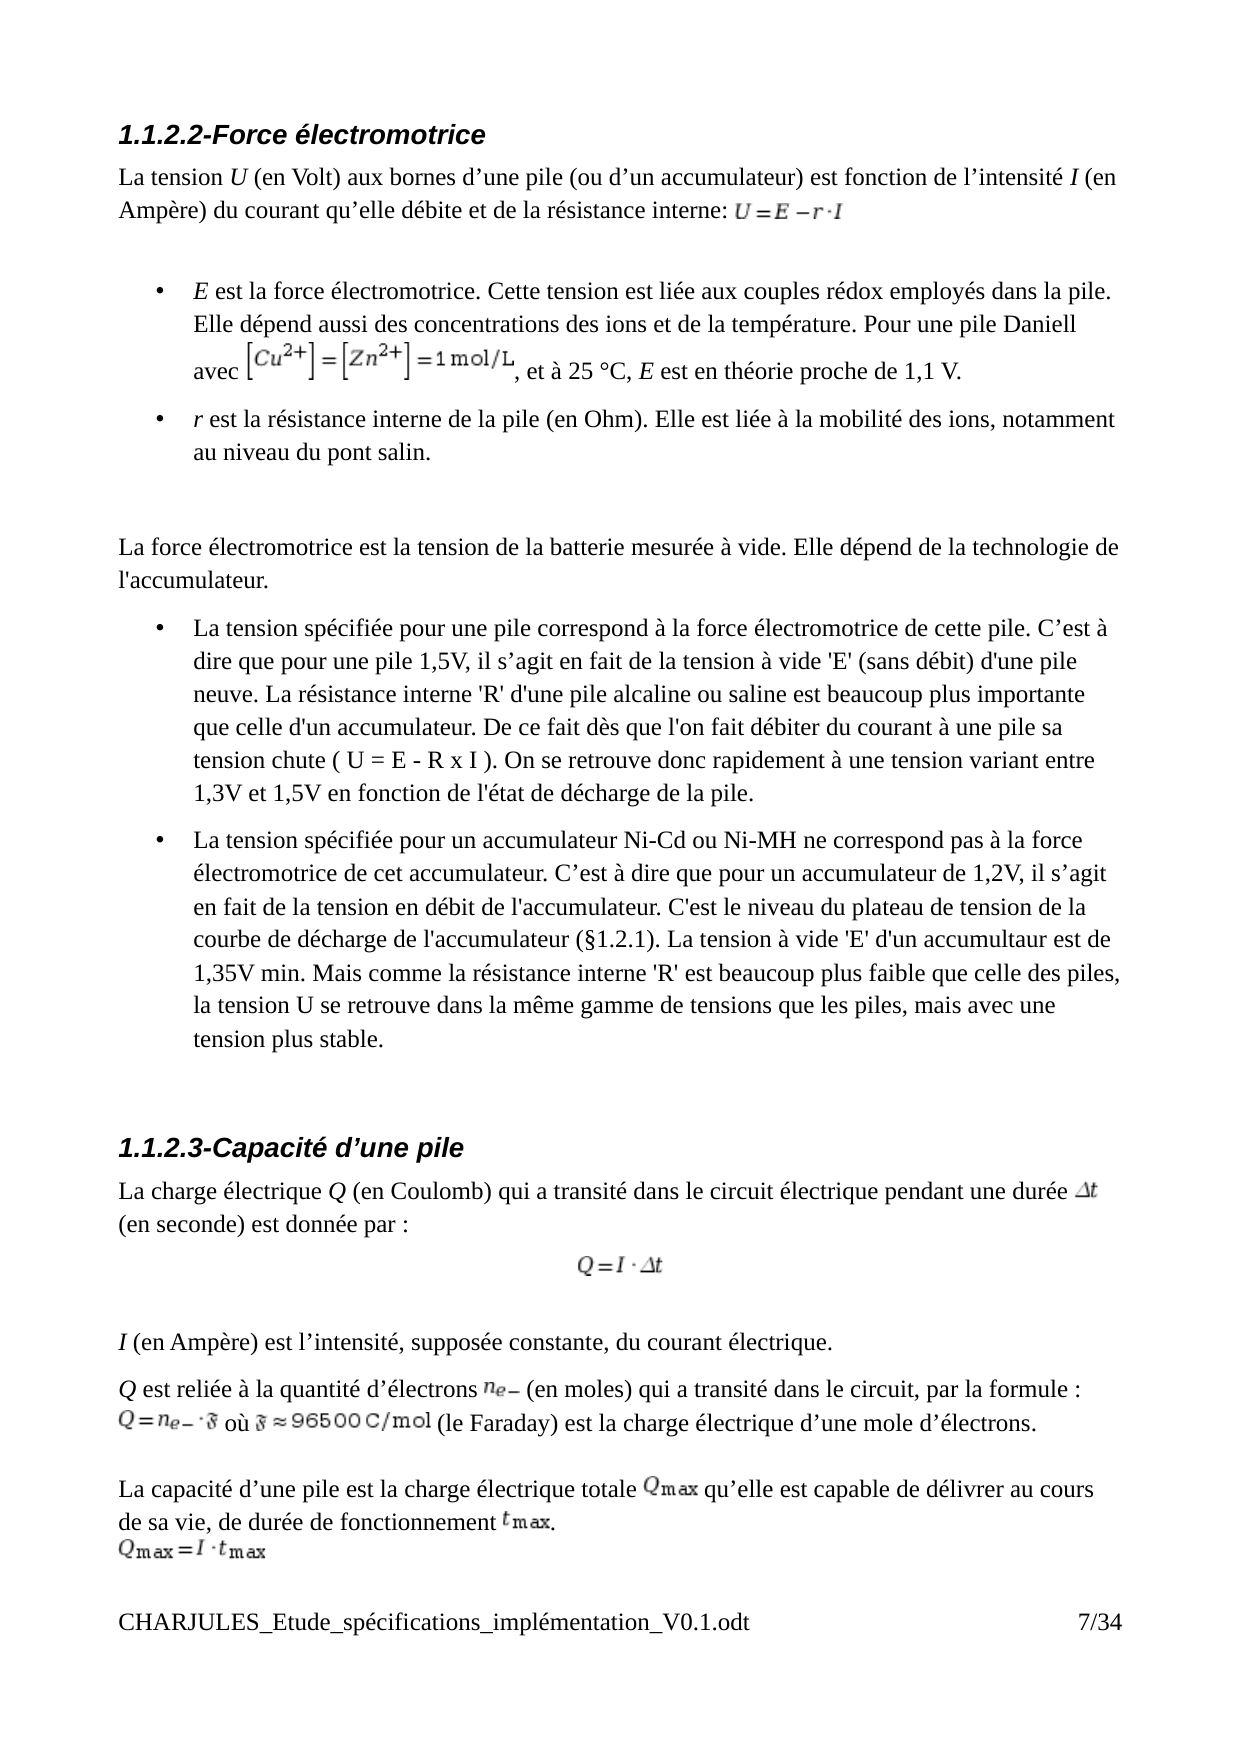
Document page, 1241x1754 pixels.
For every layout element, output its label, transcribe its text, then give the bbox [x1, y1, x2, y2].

picture [1074, 1181, 1098, 1199]
picture [118, 1410, 219, 1431]
list r est la résistance interne de la pile (en Ohm). Elle est liée à la mobilité des ions, notamment au niveau du pont salin. [156, 404, 1122, 466]
list E est la force électromotrice. Cette tension est liée aux couples rédox employés dans la pile. Elle dépend aussi des concentrations des ions et de la température. Pour une pile Daniell avec , et à 25 °C, E est en théorie proche de 1,1 V. [156, 276, 1122, 385]
text Q est reliée à la quantité d’électrons (en moles) qui a transité dans le circuit, par la formule : où (le Faraday) est la charge électrique d’une mole d’électrons. La capacité d’une pile est la charge électrique totale qu’elle est capable de délivrer au cours de sa vie, de durée de fonctionnement . [118, 1374, 1122, 1560]
text La tension U (en Volt) aux bornes d’une pile (ou d’un accumulateur) est fonction de l’intensité I (en Ampère) du courant qu’elle débite et de la résistance interne: [118, 162, 1122, 257]
picture [643, 1476, 698, 1497]
picture [118, 1539, 265, 1560]
text I (en Ampère) est l’intensité, supposée constante, du courant électrique. [118, 1327, 1122, 1356]
picture [502, 1511, 550, 1530]
text La charge électrique Q (en Coulomb) qui a transité dans le circuit électrique pendant une durée (en seconde) est donnée par : [118, 1176, 1122, 1237]
picture [255, 1412, 431, 1431]
subtitle 1.1.2.2-Force électromotrice [118, 118, 1122, 150]
text La force électromotrice est la tension de la batterie mesurée à vide. Elle dépend de la technologie de l'accumulateur. [118, 532, 1122, 594]
subtitle 1.1.2.3-Capacité d’une pile [118, 1131, 1122, 1163]
picture [245, 342, 514, 380]
list La tension spécifiée pour un accumulateur Ni-Cd ou Ni-MH ne correspond pas à la force électromotrice de cet accumulateur. C’est à dire que pour un accumulateur de 1,2V, il s’agit en fait de la tension en débit de l'accumulateur. C'est le niveau du plateau de tension de la courbe de décharge de l'accumulateur (§1.2.1). La tension à vide 'E' d'un accumultaur est de 1,35V min. Mais comme la résistance interne 'R' est beaucoup plus faible que celle des piles, la tension U se retrouve dans la même gamme de tensions que les piles, mais avec une tension plus stable. [156, 826, 1122, 1052]
list La tension spécifiée pour une pile correspond à la force électromotrice de cette pile. C’est à dire que pour une pile 1,5V, il s’agit en fait de la tension à vide 'E' (sans débit) d'une pile neuve. La résistance interne 'R' d'une pile alcaline ou saline est beaucoup plus importante que celle d'un accumulateur. De ce fait dès que l'on fait débiter du courant à une pile sa tension chute ( U = E - R x I ). On se retrouve donc rapidement à une tension variant entre 1,3V et 1,5V en fonction de l'état de décharge de la pile. [156, 613, 1122, 807]
picture [577, 1256, 663, 1276]
picture [483, 1382, 520, 1398]
picture [734, 203, 844, 219]
